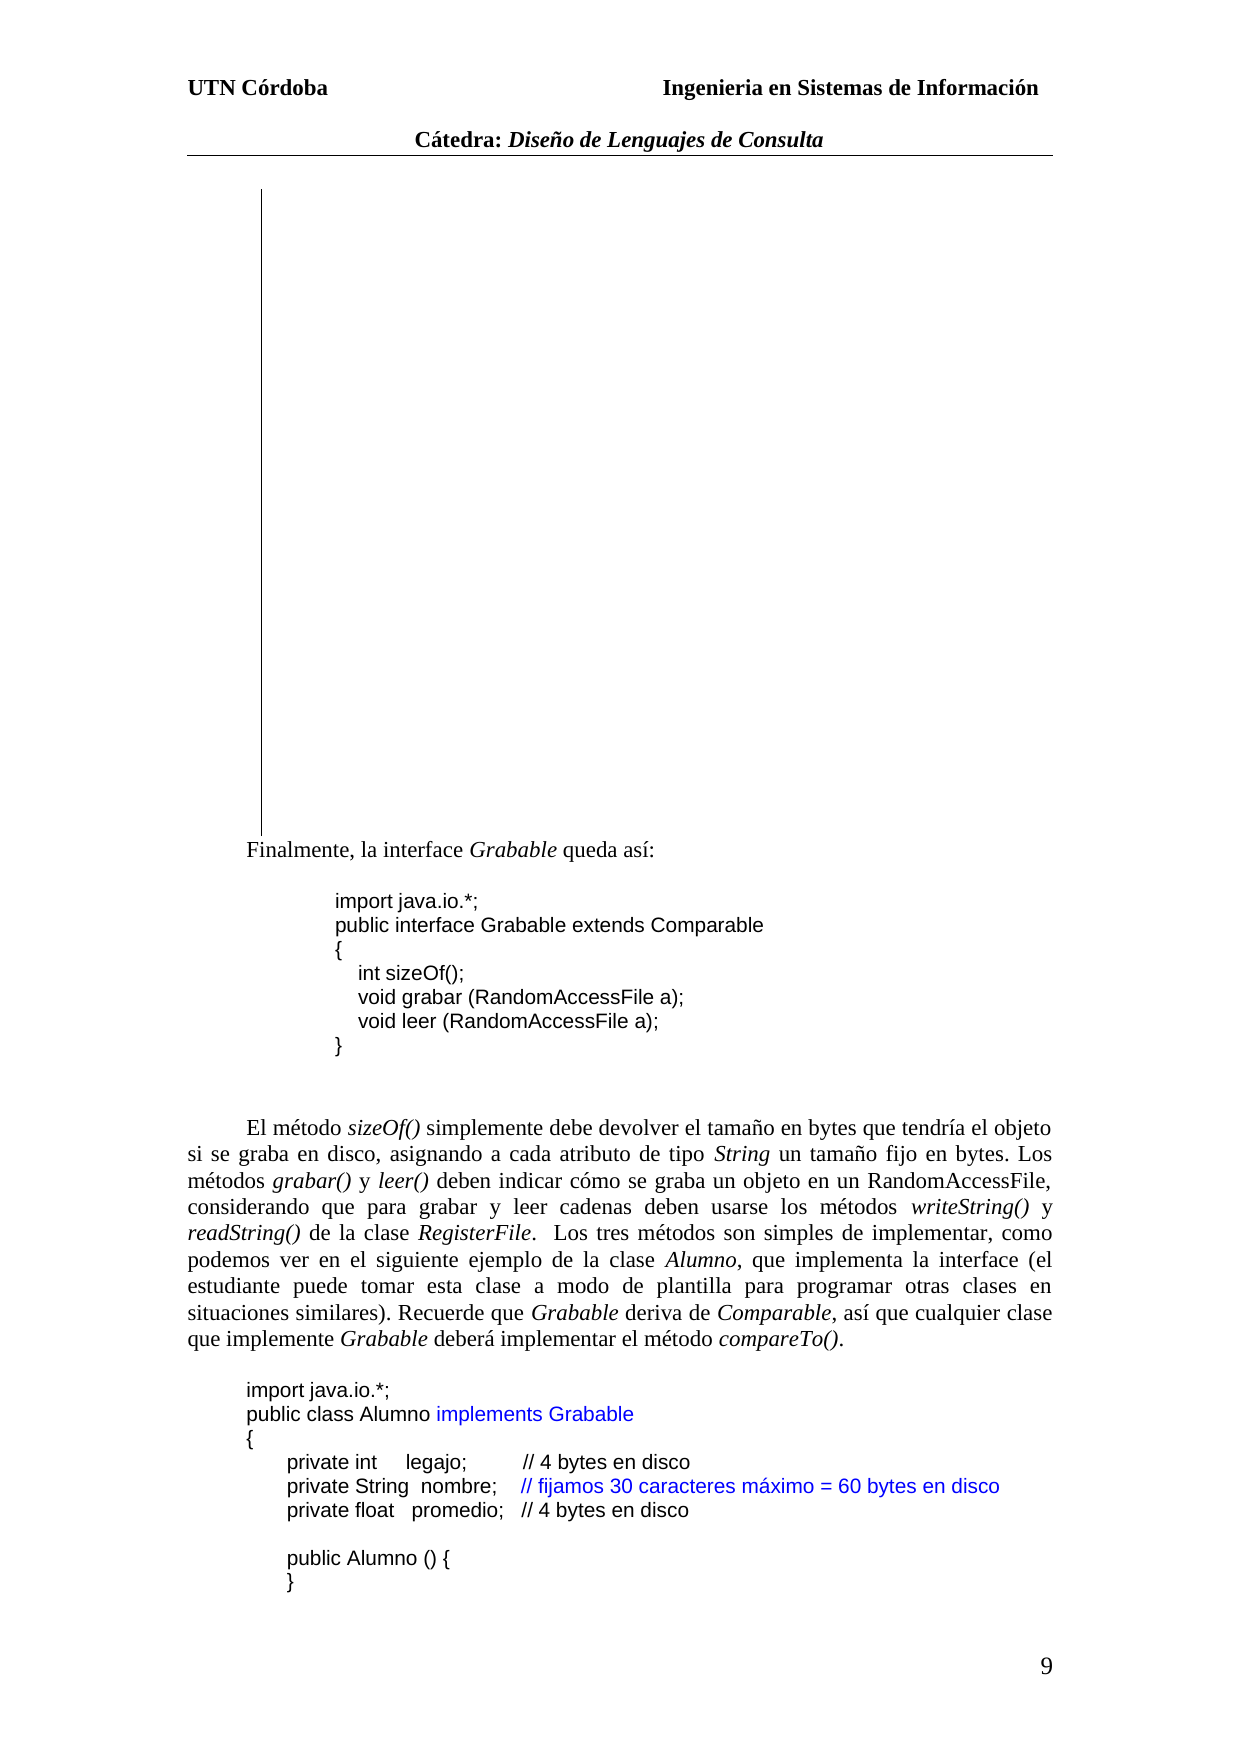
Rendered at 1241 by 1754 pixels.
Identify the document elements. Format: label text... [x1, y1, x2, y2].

text private int legajo; // 4 bytes en disco [187, 1449, 1053, 1473]
text } [335, 1033, 1053, 1057]
text public Alumno () { [187, 1545, 1053, 1569]
text { [187, 1426, 1053, 1449]
text Finalmente, la interface Grabable queda así: [187, 836, 1053, 862]
text public class Alumno implements Grabable [187, 1402, 1053, 1426]
text import java.io.*; [187, 1378, 1053, 1402]
text private float promedio; // 4 bytes en disco [187, 1497, 1053, 1521]
text private String nombre; // fijamos 30 caracteres máximo = 60 bytes en disco [187, 1473, 1053, 1497]
text void leer (RandomAccessFile a); [335, 1009, 1053, 1033]
text } [187, 1569, 1053, 1593]
text import java.io.*; [335, 889, 1053, 913]
text int sizeOf(); [335, 961, 1053, 985]
text public interface Grabable extends Comparable [335, 913, 1053, 937]
text void grabar (RandomAccessFile a); [335, 985, 1053, 1009]
text { [335, 937, 1053, 961]
text El método sizeOf() simplemente debe devolver el tamaño en bytes que tendría el objeto si se graba en disco, asignando a cada atributo de tipo String un tamaño fijo en bytes. Los métodos grabar() y leer() deben indicar cómo se graba un objeto en un RandomAccessFile, considerando que para grabar y leer cadenas deben usarse los métodos writeString() y readString() de la clase RegisterFile. Los tres métodos son simples de implementar, como podemos ver en el siguiente ejemplo de la clase Alumno, que implementa la interface (el estudiante puede tomar esta clase a modo de plantilla para programar otras clases en situaciones similares). Recuerde que Grabable deriva de Comparable, así que cualquier clase que implemente Grabable deberá implementar el método compareTo(). [187, 1114, 1053, 1351]
